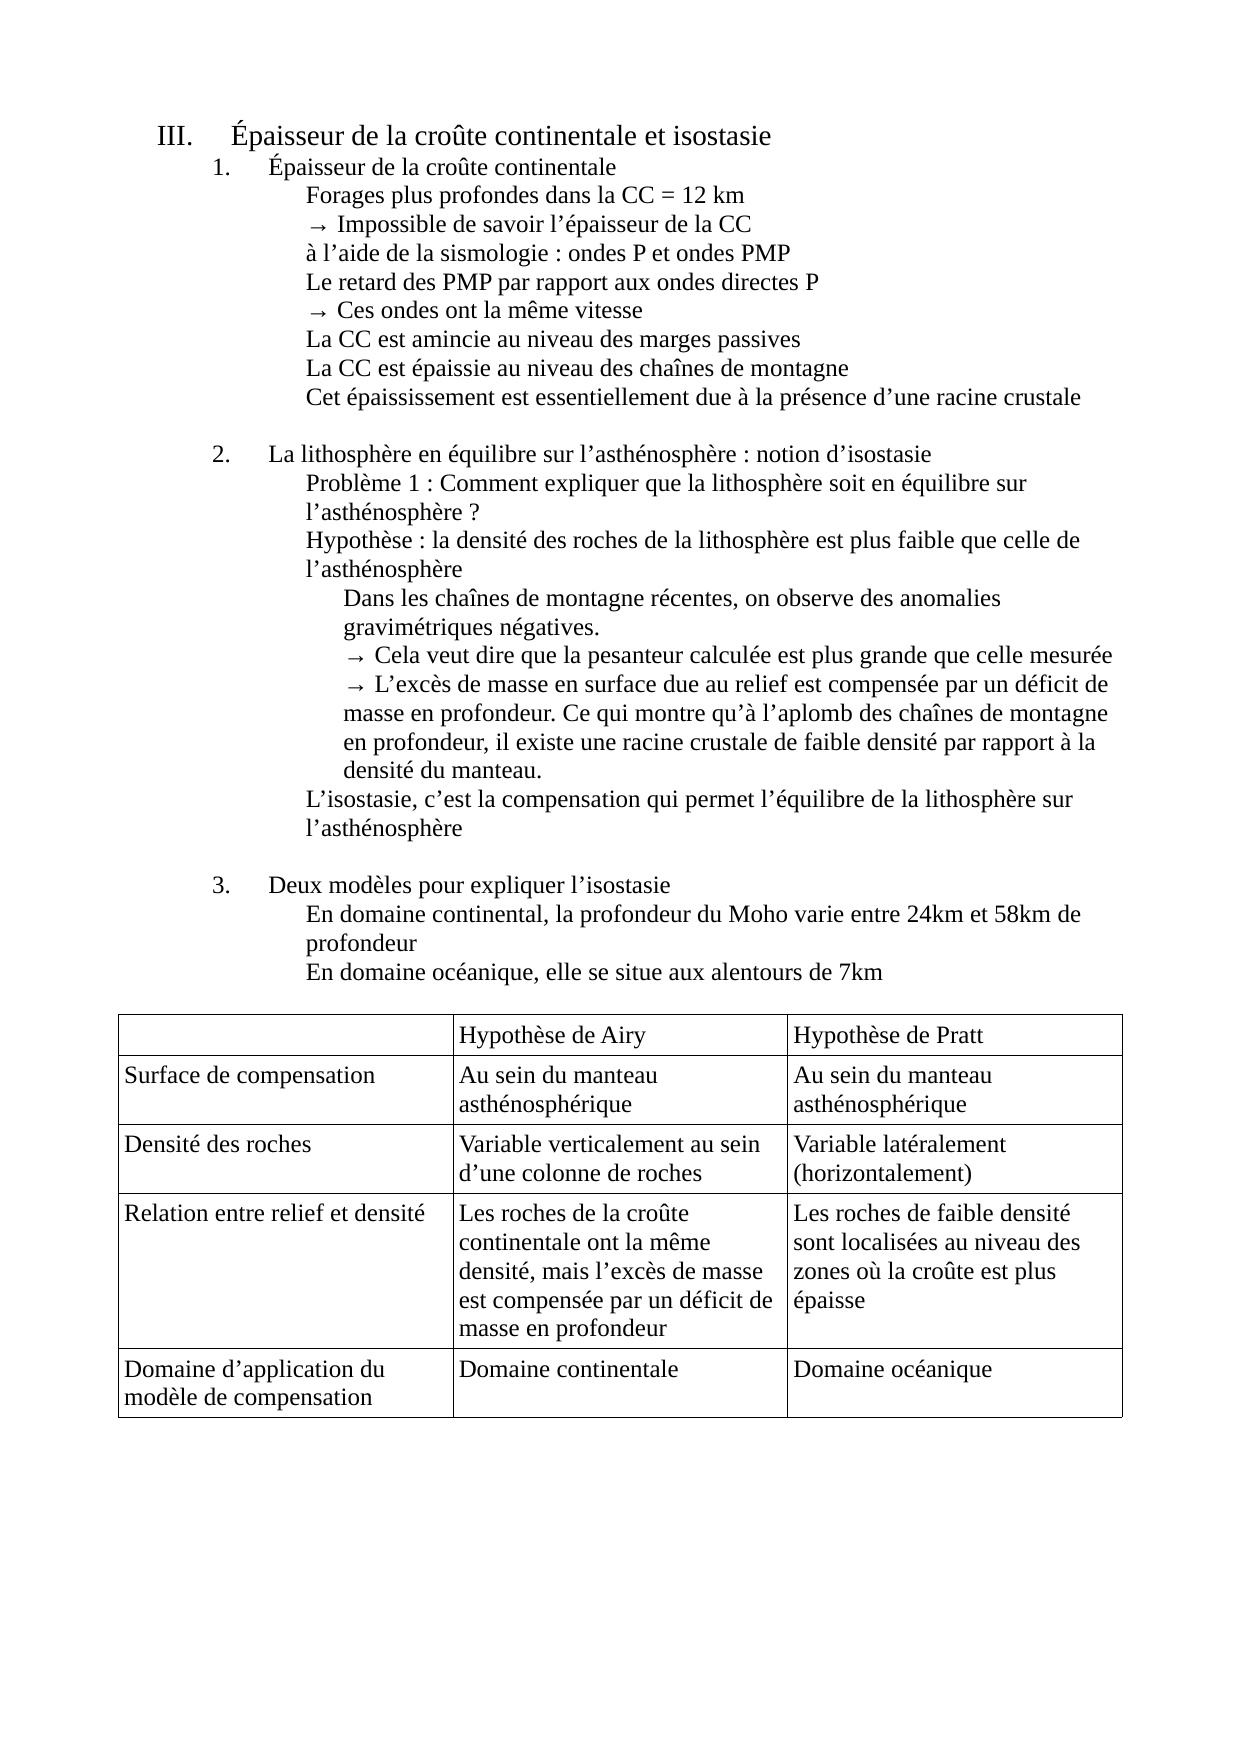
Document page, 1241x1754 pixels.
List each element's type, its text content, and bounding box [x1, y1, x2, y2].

table_header Hypothèse de Pratt [788, 1015, 1122, 1054]
list Forages plus profondes dans la CC = 12 km [268, 180, 1122, 209]
table_cell Les roches de faible densité sont localisées au niveau des zones où la croûte est plus épaisse [788, 1194, 1122, 1348]
table_cell Relation entre relief et densité [119, 1194, 453, 1348]
list → Ces ondes ont la même vitesse [268, 295, 1122, 324]
table_header [119, 1015, 453, 1054]
table_cell Domaine d’application du modèle de compensation [119, 1349, 453, 1417]
list Dans les chaînes de montagne récentes, on observe des anomalies gravimétriques négatives. [306, 583, 1122, 640]
list Épaisseur de la croûte continentale [231, 152, 1122, 180]
table_cell Variable latéralement (horizontalement) [788, 1125, 1122, 1193]
list Le retard des PMP par rapport aux ondes directes P [268, 267, 1122, 295]
list → Cela veut dire que la pesanteur calculée est plus grande que celle mesurée [306, 640, 1122, 669]
table_cell Au sein du manteau asthénosphérique [454, 1056, 787, 1123]
list à l’aide de la sismologie : ondes P et ondes PMP [268, 238, 1122, 267]
table_cell Domaine océanique [788, 1349, 1122, 1417]
table_header Hypothèse de Airy [454, 1015, 787, 1054]
table_cell Les roches de la croûte continentale ont la même densité, mais l’excès de masse est compensée par un déficit de masse en profondeur [454, 1194, 787, 1348]
list Deux modèles pour expliquer l’isostasie [231, 870, 1122, 899]
table_cell Surface de compensation [119, 1056, 453, 1123]
table_cell Densité des roches [119, 1125, 453, 1193]
list La CC est épaissie au niveau des chaînes de montagne [268, 353, 1122, 382]
table_cell Domaine continentale [454, 1349, 787, 1417]
list → L’excès de masse en surface due au relief est compensée par un déficit de masse en profondeur. Ce qui montre qu’à l’aplomb des chaînes de montagne en profondeur, il existe une racine crustale de faible densité par rapport à la densité du manteau. [306, 669, 1122, 784]
list → Impossible de savoir l’épaisseur de la CC [268, 209, 1122, 238]
list Cet épaississement est essentiellement due à la présence d’une racine crustale [268, 382, 1122, 410]
list La lithosphère en équilibre sur l’asthénosphère : notion d’isostasie [231, 439, 1122, 468]
table_cell Variable verticalement au sein d’une colonne de roches [454, 1125, 787, 1193]
list Hypothèse : la densité des roches de la lithosphère est plus faible que celle de l’asthénosphère [268, 525, 1122, 583]
list En domaine océanique, elle se situe aux alentours de 7km [268, 957, 1122, 985]
list Problème 1 : Comment expliquer que la lithosphère soit en équilibre sur l’asthénosphère ? [268, 468, 1122, 525]
list La CC est amincie au niveau des marges passives [268, 324, 1122, 353]
table_cell Au sein du manteau asthénosphérique [788, 1056, 1122, 1123]
list Épaisseur de la croûte continentale et isostasie [193, 118, 1122, 152]
list L’isostasie, c’est la compensation qui permet l’équilibre de la lithosphère sur l’asthénosphère [268, 784, 1122, 842]
list En domaine continental, la profondeur du Moho varie entre 24km et 58km de profondeur [268, 899, 1122, 957]
